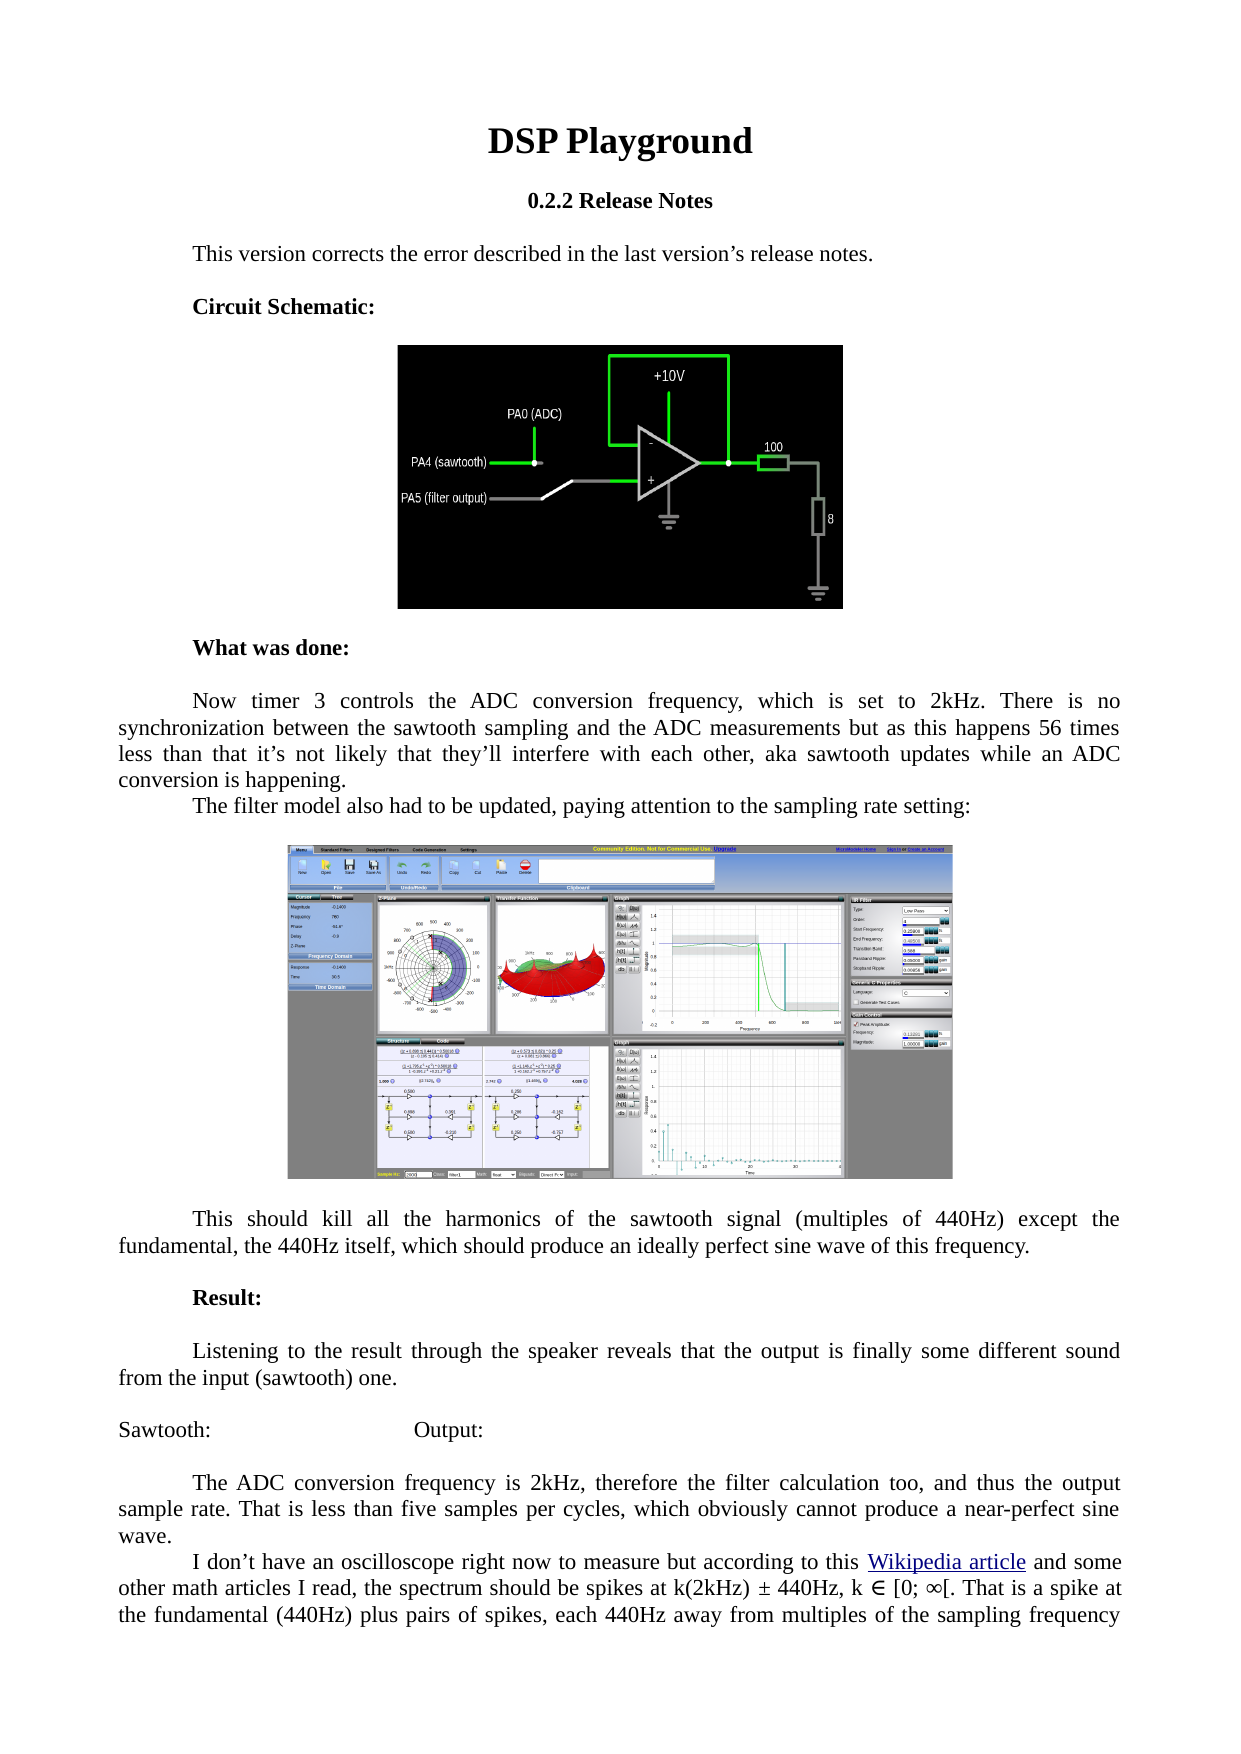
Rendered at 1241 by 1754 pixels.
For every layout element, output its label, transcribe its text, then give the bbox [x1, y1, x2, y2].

text Result: [118, 1284, 1122, 1311]
text Sawtooth: Output: [118, 1416, 1122, 1443]
text DSP Playground [118, 118, 1122, 161]
text This version corrects the error described in the last version’s release notes. [118, 240, 1122, 267]
text Now timer 3 controls the ADC conversion frequency, which is set to 2kHz. There is no synchronization between the sawtooth sampling and the ADC measurements but as this happens 56 times less than that it’s not likely that they’ll interfere with each other, aka sawtooth updates while an ADC conversion is happening. [118, 687, 1122, 793]
text This should kill all the harmonics of the sawtooth signal (multiples of 440Hz) except the fundamental, the 440Hz itself, which should produce an ideally perfect sine wave of this frequency. [118, 1205, 1122, 1258]
text What was done: [118, 634, 1122, 661]
text The filter model also had to be updated, paying attention to the sampling rate setting: [118, 793, 1122, 819]
text Listening to the result through the speaker reveals that the output is finally some different sound from the input (sawtooth) one. [118, 1337, 1122, 1390]
text 0.2.2 Release Notes [118, 188, 1122, 214]
picture [397, 345, 843, 609]
text Circuit Schematic: [118, 293, 1122, 319]
text I don’t have an oscilloscope right now to measure but according to this Wikipedia article and some other math articles I read, the spectrum should be spikes at k(2kHz) ± 440Hz, k ∈ [0; ∞[. That is a spike at the fundamental (440Hz) plus pairs of spikes, each 440Hz away from multiples of the sampling frequency [118, 1548, 1122, 1627]
text The ADC conversion frequency is 2kHz, therefore the filter calculation too, and thus the output sample rate. That is less than five samples per cycles, which obviously cannot produce a near-perfect sine wave. [118, 1469, 1122, 1548]
picture [287, 845, 953, 1179]
